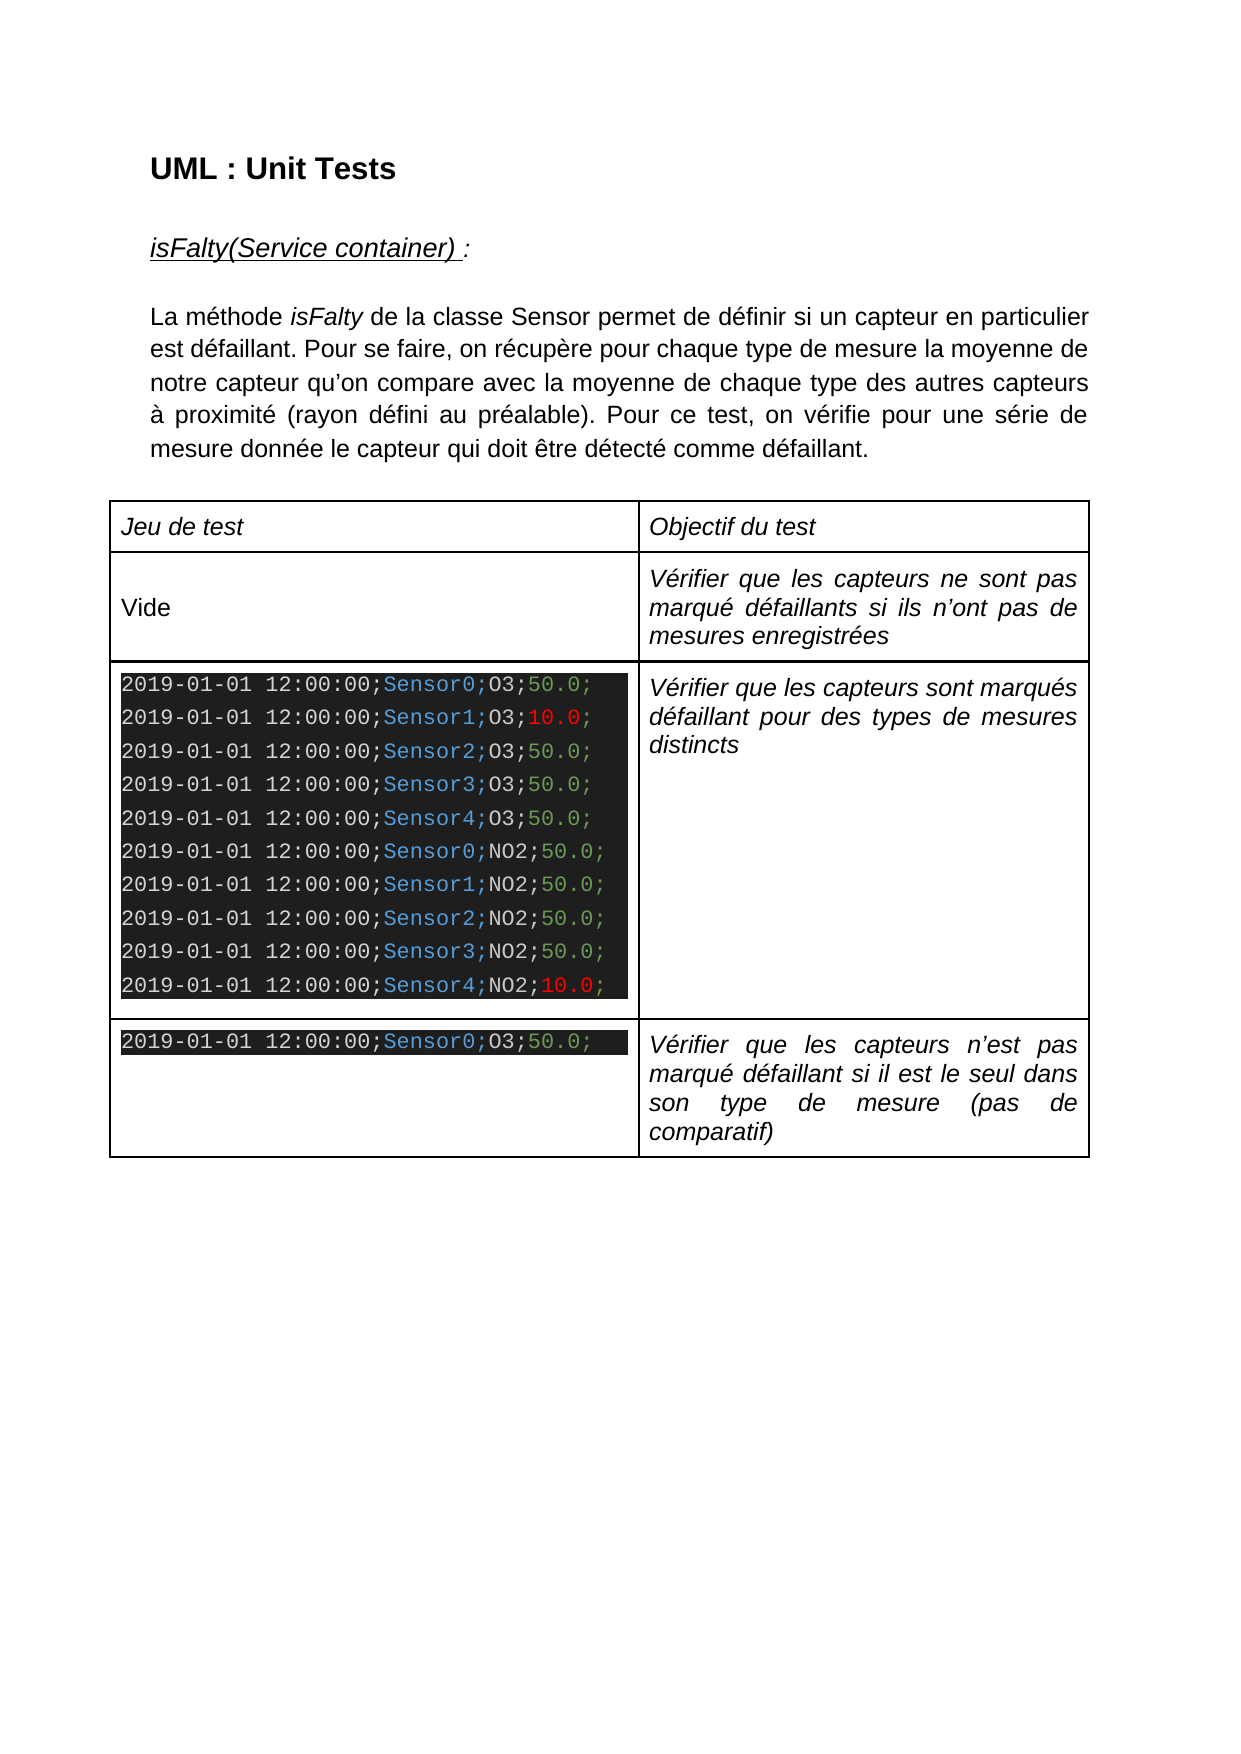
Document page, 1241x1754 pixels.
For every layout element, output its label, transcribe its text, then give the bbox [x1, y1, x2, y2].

table_cell 2019-01-01 12:00:00;Sensor0;O3;50.0; [111, 1020, 638, 1156]
text isFalty(Service container) : [150, 232, 1090, 264]
table_cell Vide [111, 553, 638, 660]
table_cell Vérifier que les capteurs n’est pas marqué défaillant si il est le seul dans son type de mesure (pas de comparatif) [640, 1020, 1088, 1156]
table_cell Vérifier que les capteurs sont marqués défaillant pour des types de mesures distincts [640, 663, 1088, 1018]
table_header Objectif du test [640, 502, 1088, 551]
text UML : Unit Tests [150, 150, 1090, 186]
text La méthode isFalty de la classe Sensor permet de définir si un capteur en particulier est défaillant. Pour se faire, on récupère pour chaque type de mesure la moyenne de notre capteur qu’on compare avec la moyenne de chaque type des autres capteurs à proximité (rayon défini au préalable). Pour ce test, on vérifie pour une série de mesure donnée le capteur qui doit être détecté comme défaillant. [150, 301, 1090, 462]
table_cell Vérifier que les capteurs ne sont pas marqué défaillants si ils n’ont pas de mesures enregistrées [640, 553, 1088, 660]
table_header Jeu de test [111, 502, 638, 551]
table_cell 2019-01-01 12:00:00;Sensor0;O3;50.0; 2019-01-01 12:00:00;Sensor1;O3;10.0; 2019-01-01 12:00:00;Sensor2;O3;50.0; 2019-01-01 12:00:00;Sensor3;O3;50.0; 2019-01-01 12:00:00;Sensor4;O3;50.0; 2019-01-01 12:00:00;Sensor0;NO2;50.0; 2019-01-01 12:00:00;Sensor1;NO2;50.0; 2019-01-01 12:00:00;Sensor2;NO2;50.0; 2019-01-01 12:00:00;Sensor3;NO2;50.0; 2019-01-01 12:00:00;Sensor4;NO2;10.0; [111, 663, 638, 1018]
